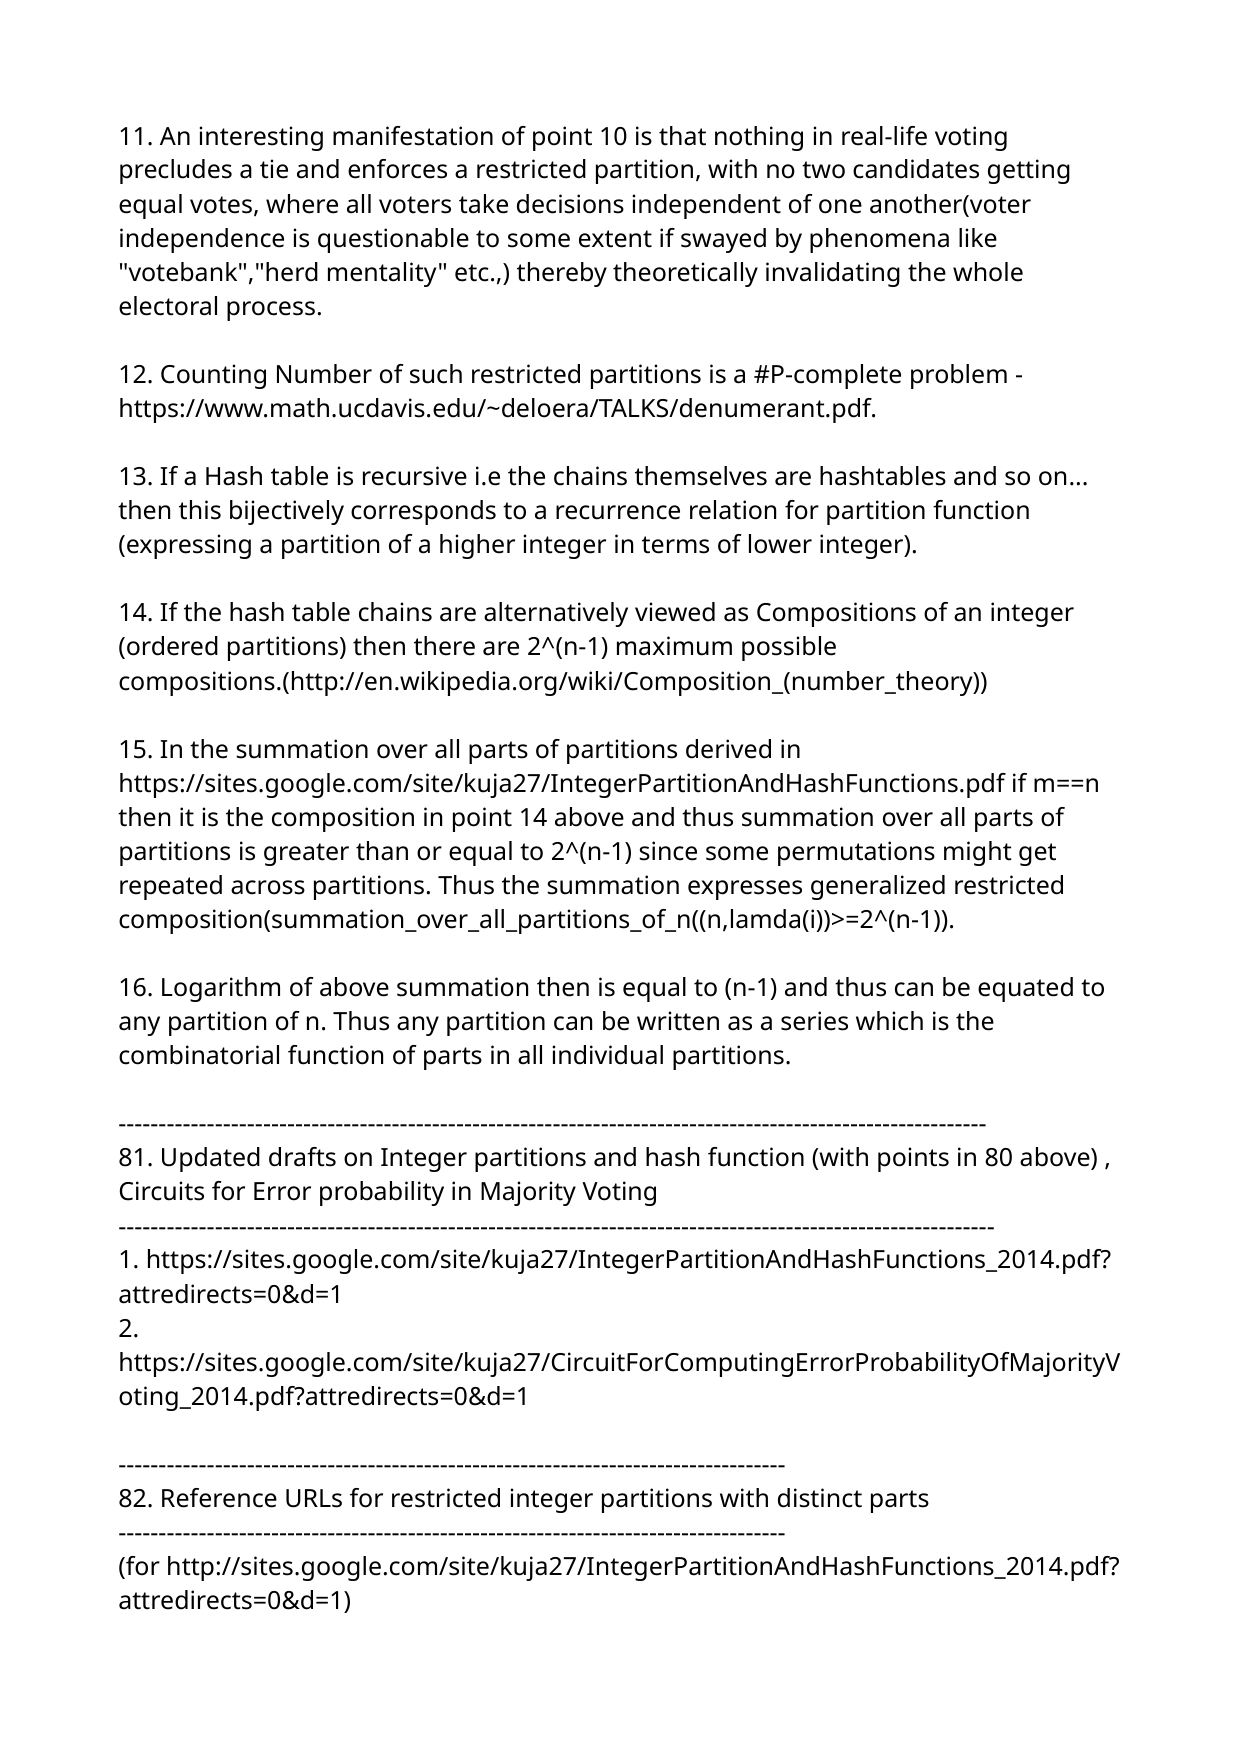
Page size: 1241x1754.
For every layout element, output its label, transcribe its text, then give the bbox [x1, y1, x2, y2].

text 12. Counting Number of such restricted partitions is a #P-complete problem - https://www.math.ucdavis.edu/~deloera/TALKS/denumerant.pdf. [118, 357, 1122, 425]
text ------------------------------------------------------------------------------------------------------------ [118, 1106, 1122, 1140]
text 15. In the summation over all parts of partitions derived in https://sites.google.com/site/kuja27/IntegerPartitionAndHashFunctions.pdf if m==n then it is the composition in point 14 above and thus summation over all parts of partitions is greater than or equal to 2^(n-1) since some permutations might get repeated across partitions. Thus the summation expresses generalized restricted composition(summation_over_all_partitions_of_n((n,lamda(i))>=2^(n-1)). [118, 731, 1122, 936]
text 16. Logarithm of above summation then is equal to (n-1) and thus can be equated to any partition of n. Thus any partition can be written as a series which is the combinatorial function of parts in all individual partitions. [118, 970, 1122, 1072]
text 14. If the hash table chains are alternatively viewed as Compositions of an integer (ordered partitions) then there are 2^(n-1) maximum possible compositions.(http://en.wikipedia.org/wiki/Composition_(number_theory)) [118, 595, 1122, 697]
text 1. https://sites.google.com/site/kuja27/IntegerPartitionAndHashFunctions_2014.pdf?attredirects=0&d=1 [118, 1242, 1122, 1310]
text 81. Updated drafts on Integer partitions and hash function (with points in 80 above) , Circuits for Error probability in Majority Voting [118, 1140, 1122, 1208]
text 82. Reference URLs for restricted integer partitions with distinct parts [118, 1481, 1122, 1515]
text ----------------------------------------------------------------------------------- [118, 1447, 1122, 1481]
text 2. https://sites.google.com/site/kuja27/CircuitForComputingErrorProbabilityOfMajorityVoting_2014.pdf?attredirects=0&d=1 [118, 1310, 1122, 1412]
text 13. If a Hash table is recursive i.e the chains themselves are hashtables and so on... then this bijectively corresponds to a recurrence relation for partition function (expressing a partition of a higher integer in terms of lower integer). [118, 459, 1122, 561]
text 11. An interesting manifestation of point 10 is that nothing in real-life voting precludes a tie and enforces a restricted partition, with no two candidates getting equal votes, where all voters take decisions independent of one another(voter independence is questionable to some extent if swayed by phenomena like "votebank","herd mentality" etc.,) thereby theoretically invalidating the whole electoral process. [118, 118, 1122, 322]
text (for http://sites.google.com/site/kuja27/IntegerPartitionAndHashFunctions_2014.pdf?attredirects=0&d=1) [118, 1549, 1122, 1617]
text ------------------------------------------------------------------------------------------------------------- [118, 1208, 1122, 1242]
text ----------------------------------------------------------------------------------- [118, 1515, 1122, 1549]
